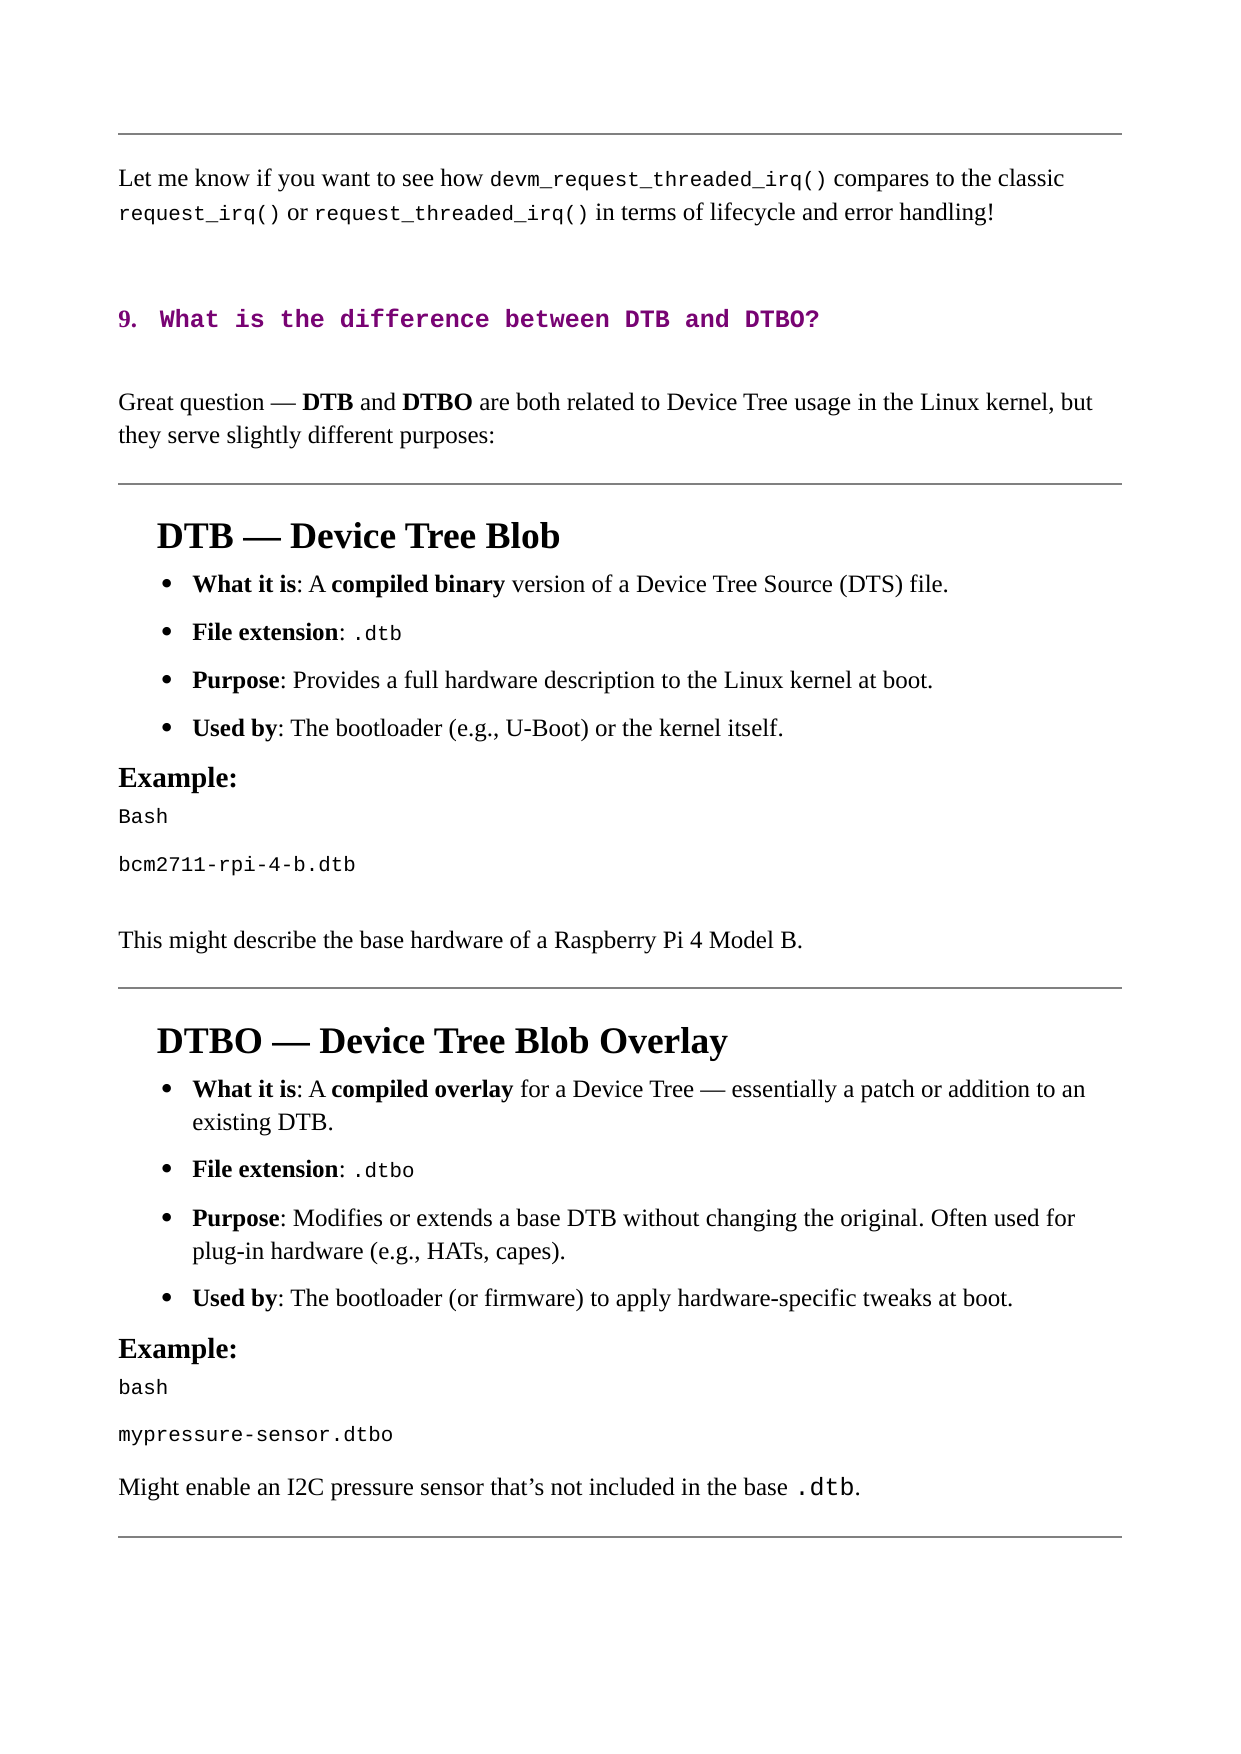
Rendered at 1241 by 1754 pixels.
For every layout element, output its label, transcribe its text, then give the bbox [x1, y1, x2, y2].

text This might describe the base hardware of a Raspberry Pi 4 Model B. [118, 925, 1122, 954]
text bcm2711-rpi-4-b.dtb [118, 854, 1122, 877]
text Bash [118, 807, 1122, 830]
text mypressure-sensor.dtbo [118, 1424, 1122, 1448]
text Might enable an I2C pressure sensor that’s not included in the base .dtb. [118, 1472, 1122, 1503]
subtitle 🧩 DTBO — Device Tree Blob Overlay [118, 1018, 1122, 1061]
text Great question — DTB and DTBO are both related to Device Tree usage in the Linux kernel, but they serve slightly different purposes: [118, 387, 1122, 449]
text bash [118, 1377, 1122, 1401]
list Used by: The bootloader (or firmware) to apply hardware-specific tweaks at boot. [162, 1283, 1122, 1312]
list File extension: .dtb [162, 617, 1122, 646]
list Purpose: Modifies or extends a base DTB without changing the original. Often used for plug-in hardware (e.g., HATs, capes). [162, 1203, 1122, 1265]
subtitle Example: [118, 761, 1122, 794]
list What it is: A compiled overlay for a Device Tree — essentially a patch or addition to an existing DTB. [162, 1074, 1122, 1136]
subtitle 🧾 DTB — Device Tree Blob [118, 513, 1122, 557]
list What is the difference between DTB and DTBO? [118, 304, 1122, 335]
list Purpose: Provides a full hardware description to the Linux kernel at boot. [162, 665, 1122, 694]
list Used by: The bootloader (e.g., U-Boot) or the kernel itself. [162, 713, 1122, 742]
list File extension: .dtbo [162, 1154, 1122, 1184]
list What it is: A compiled binary version of a Device Tree Source (DTS) file. [162, 569, 1122, 598]
subtitle Example: [118, 1331, 1122, 1365]
text Let me know if you want to see how devm_request_threaded_irq() compares to the classic request_irq() or request_threaded_irq() in terms of lifecycle and error handling! [118, 163, 1122, 227]
